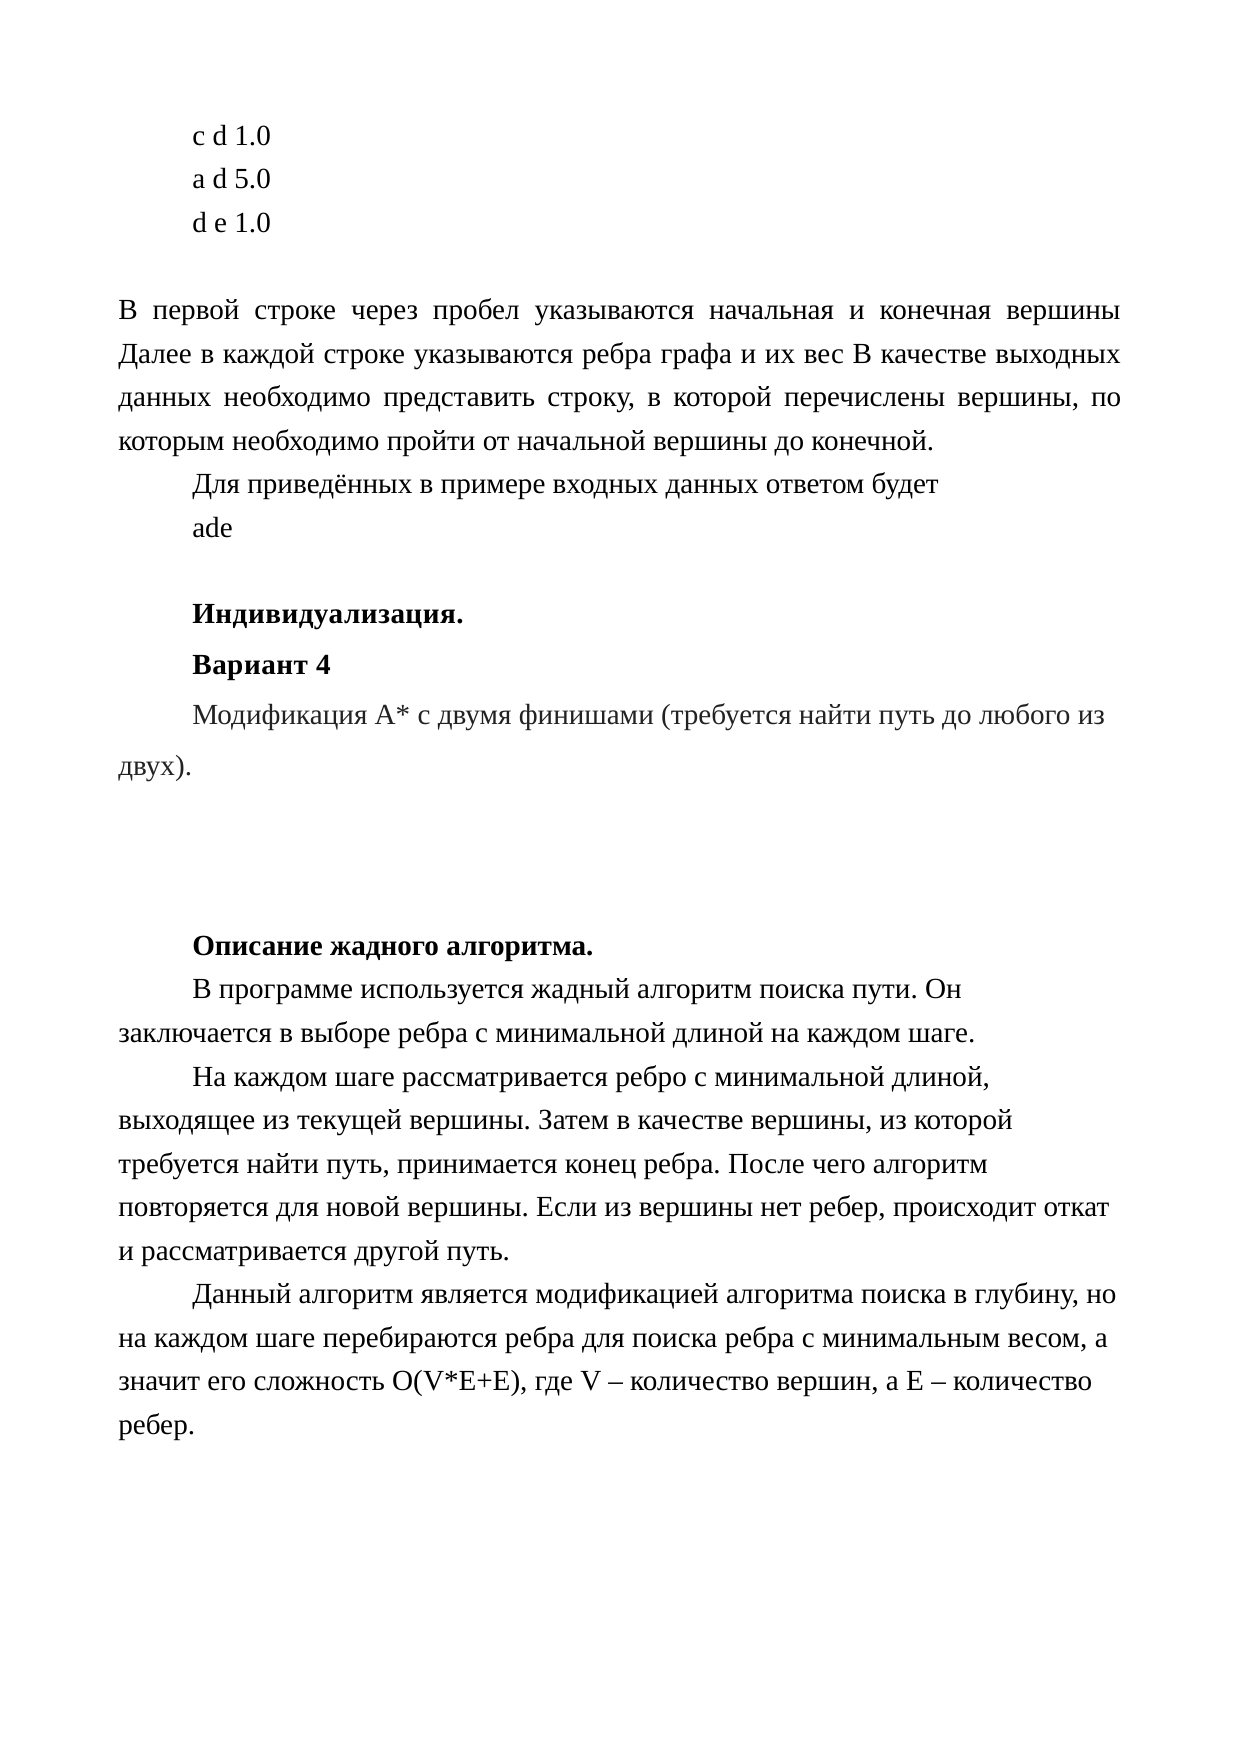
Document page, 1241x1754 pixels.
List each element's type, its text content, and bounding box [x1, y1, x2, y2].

text c d 1.0 [118, 118, 1122, 152]
text Вариант 4 [118, 647, 1122, 681]
text a d 5.0 [118, 162, 1122, 195]
text На каждом шаге рассматривается ребро с минимальной длиной, выходящее из текущей вершины. Затем в качестве вершины, из которой требуется найти путь, принимается конец ребра. После чего алгоритм повторяется для новой вершины. Если из вершины нет ребер, происходит откат и рассматривается другой путь. [118, 1059, 1122, 1266]
text Для приведённых в примере входных данных ответом будет [118, 466, 1122, 500]
text Описание жадного алгоритма. [118, 928, 1122, 962]
text d e 1.0 [118, 205, 1122, 239]
text ade [118, 510, 1122, 543]
text В программе используется жадный алгоритм поиска пути. Он заключается в выборе ребра с минимальной длиной на каждом шаге. [118, 972, 1122, 1049]
text Индивидуализация. [118, 597, 1122, 630]
text Данный алгоритм является модификацией алгоритма поиска в глубину, но на каждом шаге перебираются ребра для поиска ребра с минимальным весом, а значит его сложность O(V*E+E), где V – количество вершин, а E – количество ребер. [118, 1276, 1122, 1441]
text В первой строке через пробел указываются начальная и конечная вершины Далее в каждой строке указываются ребра графа и их вес В качестве выходных данных необходимо представить строку, в которой перечислены вершины, по которым необходимо пройти от начальной вершины до конечной. [118, 249, 1122, 456]
text Модификация A* с двумя финишами (требуется найти путь до любого из двух). [118, 697, 1122, 781]
